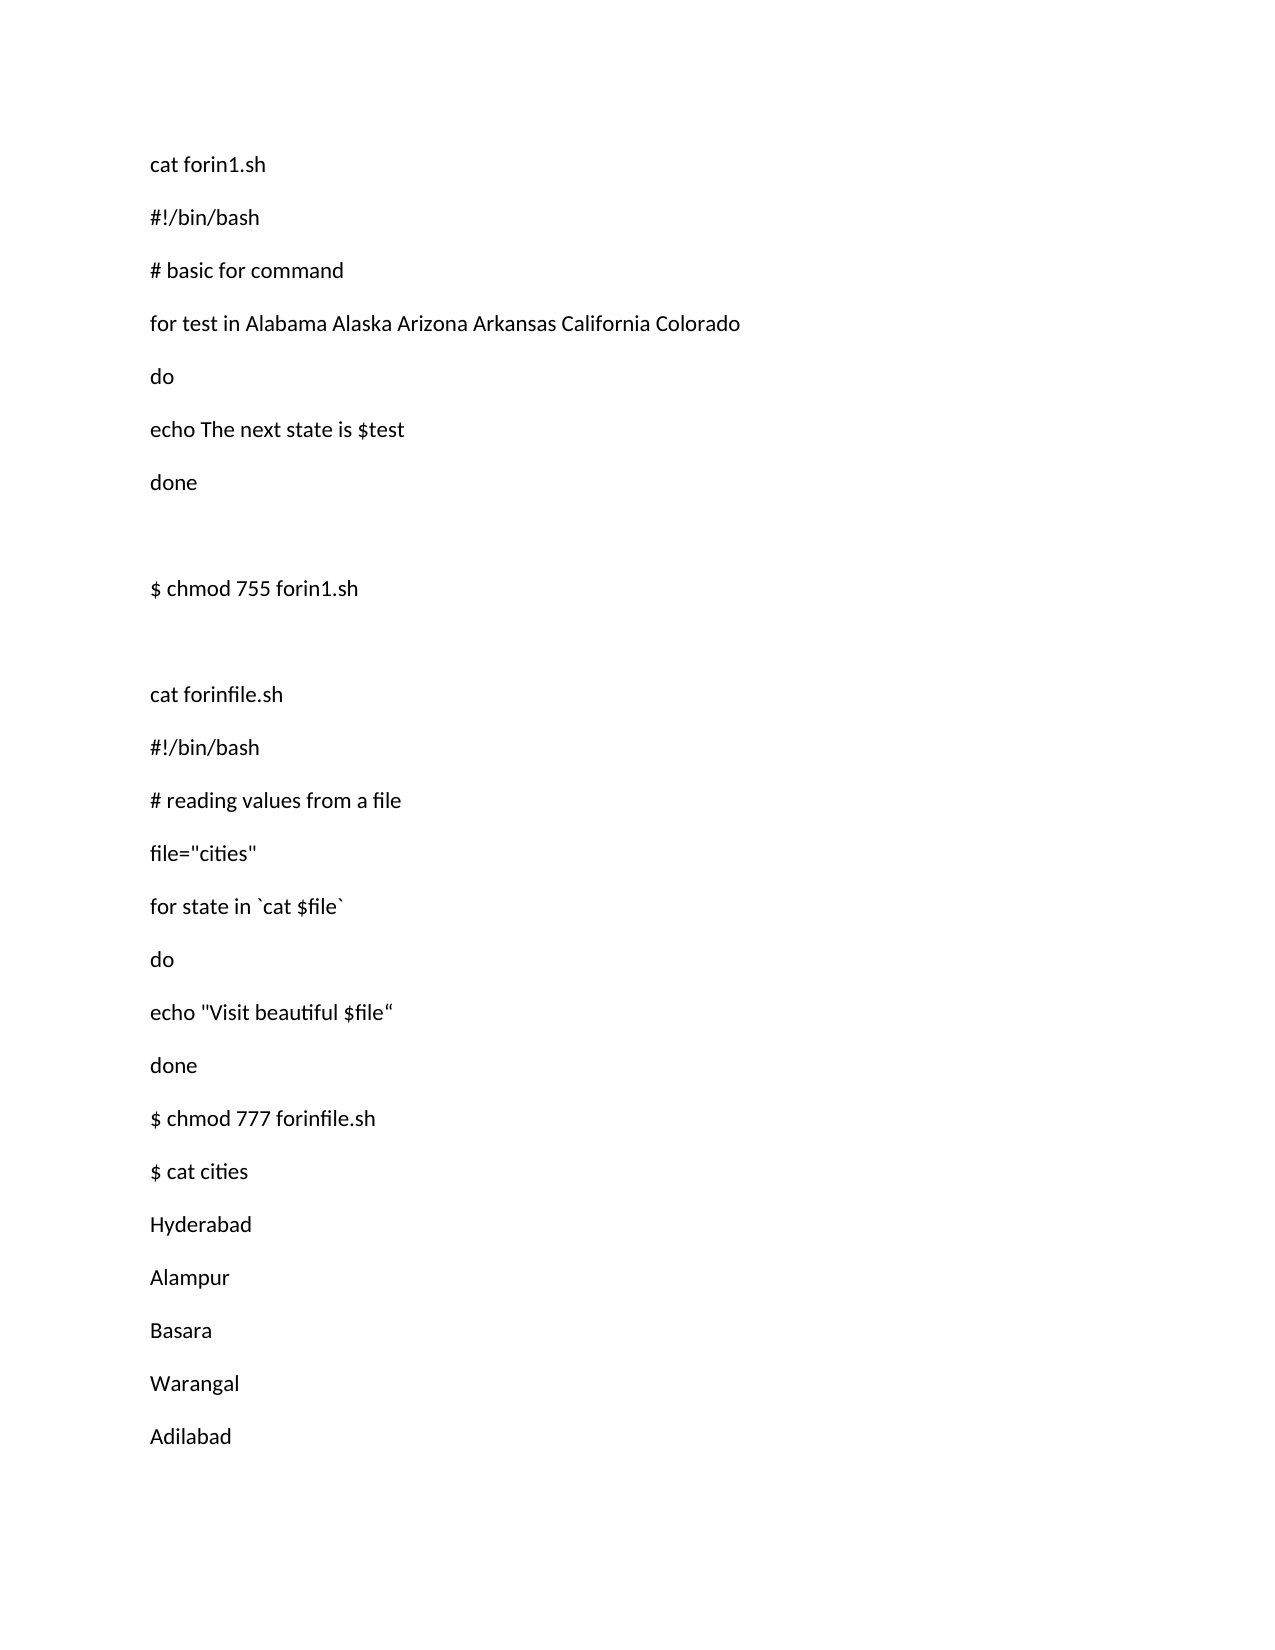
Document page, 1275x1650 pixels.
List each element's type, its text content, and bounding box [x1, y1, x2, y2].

text do [150, 362, 1125, 390]
text $ chmod 777 forinfile.sh [150, 1104, 1125, 1132]
text #!/bin/bash [150, 203, 1125, 231]
text for test in Alabama Alaska Arizona Arkansas California Colorado [150, 309, 1125, 337]
text #!/bin/bash [150, 733, 1125, 761]
text for state in `cat $file` [150, 892, 1125, 920]
text Hyderabad [150, 1210, 1125, 1238]
text done [150, 1051, 1125, 1079]
text file="cities" [150, 839, 1125, 867]
text done [150, 468, 1125, 496]
text echo "Visit beautiful $file“ [150, 998, 1125, 1026]
text Adilabad [150, 1422, 1125, 1451]
text cat forinfile.sh [150, 680, 1125, 708]
text $ cat cities [150, 1157, 1125, 1185]
text Warangal [150, 1369, 1125, 1397]
text do [150, 945, 1125, 973]
text # basic for command [150, 256, 1125, 284]
text echo The next state is $test [150, 415, 1125, 443]
text # reading values from a file [150, 786, 1125, 814]
text $ chmod 755 forin1.sh [150, 574, 1125, 602]
text cat forin1.sh [150, 150, 1125, 178]
text Basara [150, 1316, 1125, 1344]
text Alampur [150, 1263, 1125, 1291]
